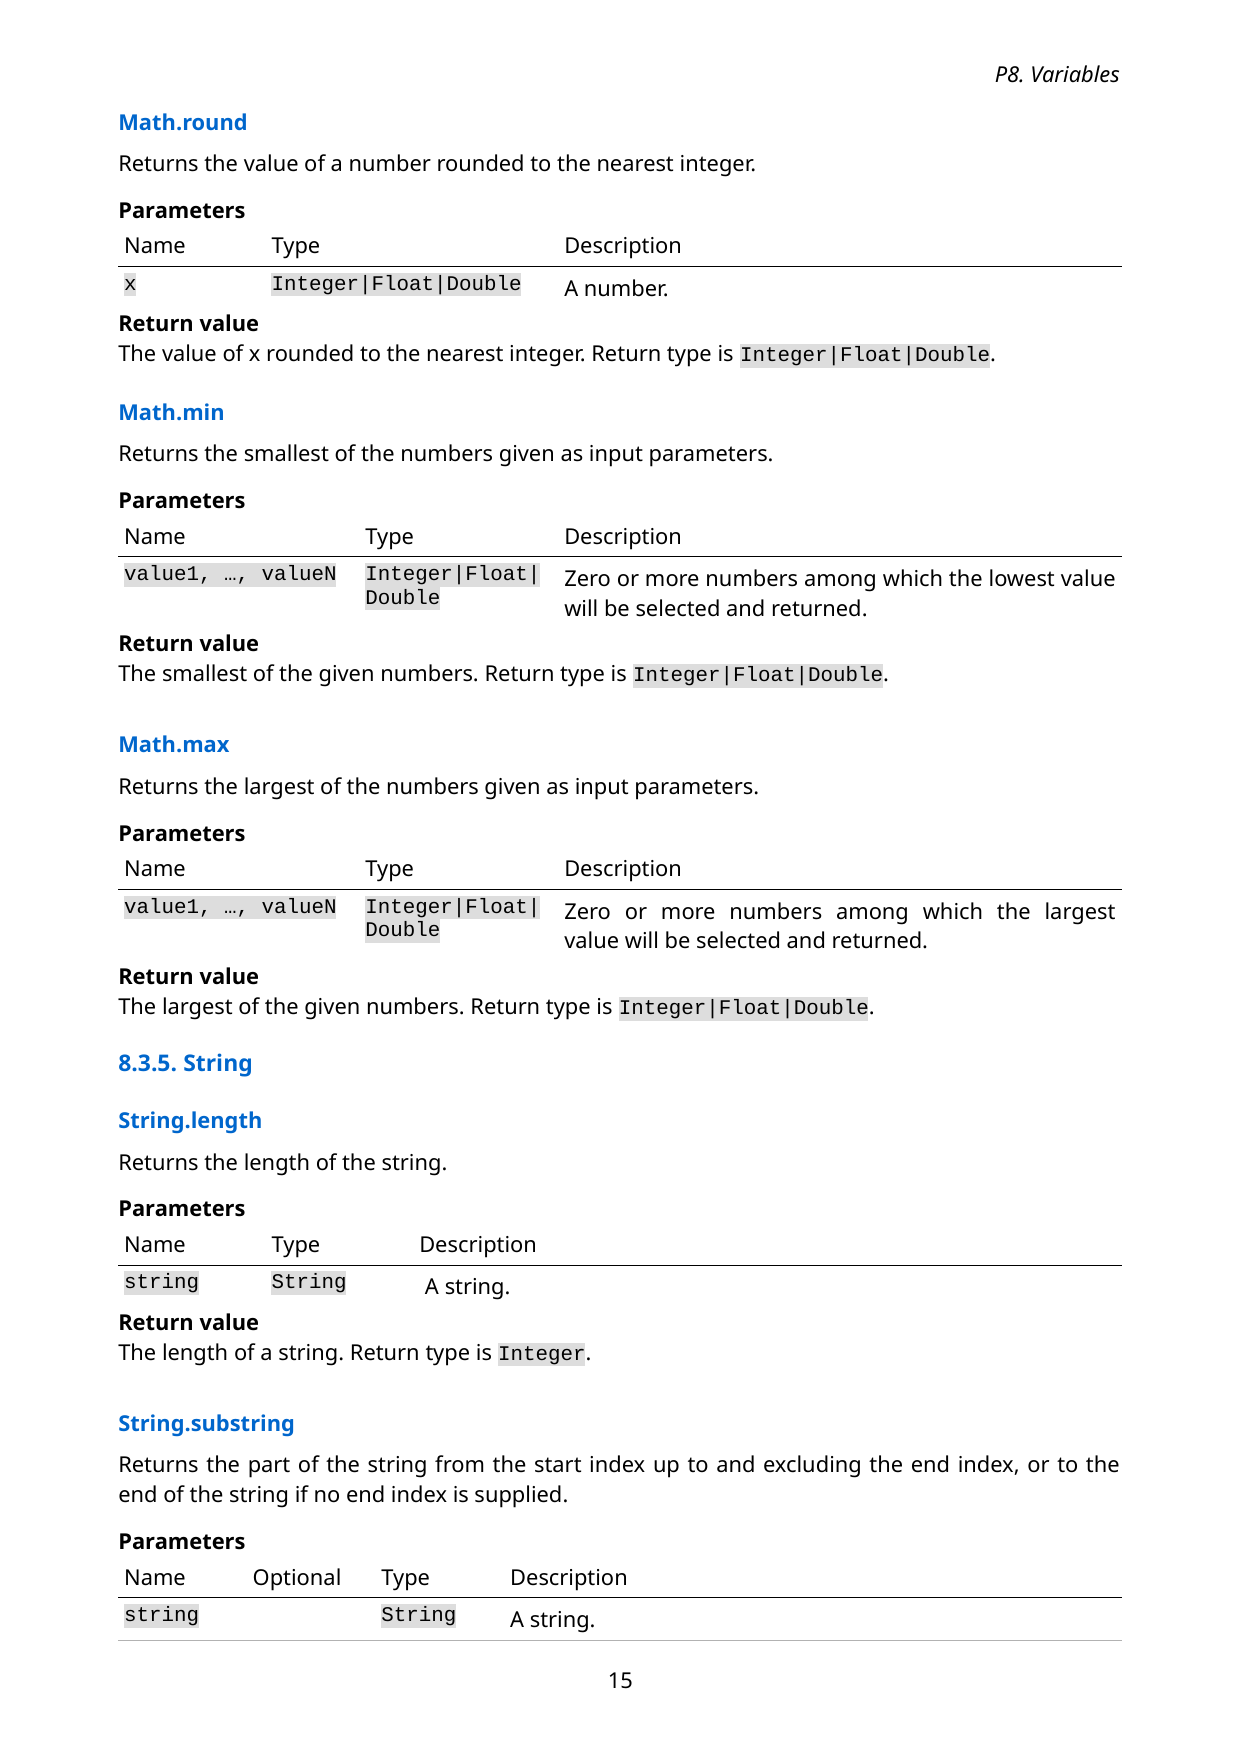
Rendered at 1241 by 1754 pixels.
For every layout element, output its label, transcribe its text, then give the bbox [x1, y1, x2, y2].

text Return value [118, 1307, 1122, 1337]
table_header Name [118, 848, 359, 889]
table_header Type [360, 515, 558, 556]
table_cell Integer|Float|Double [360, 557, 558, 628]
table_cell string [118, 1266, 266, 1307]
subtitle String [118, 1047, 1122, 1078]
text The value of x rounded to the nearest integer. Return type is Integer|Float|Double. [118, 338, 1122, 368]
table_header Description [558, 848, 1122, 889]
subtitle String.substring [118, 1408, 1122, 1438]
table_header Description [558, 515, 1122, 556]
table_header Type [376, 1556, 504, 1597]
text Parameters [118, 195, 1122, 225]
table_header Name [118, 1223, 266, 1264]
table_cell A number. [558, 267, 1122, 308]
table_cell String [376, 1598, 504, 1639]
table_header Type [266, 1223, 413, 1264]
table_cell Zero or more numbers among which the lowest value will be selected and returned. [558, 557, 1122, 628]
text The smallest of the given numbers. Return type is Integer|Float|Double. [118, 658, 1122, 688]
table_cell A string. [414, 1266, 1122, 1307]
subtitle Math.min [118, 397, 1122, 427]
table_header Description [414, 1223, 1122, 1264]
subtitle Math.max [118, 729, 1122, 759]
table_header Type [360, 848, 558, 889]
subtitle String.length [118, 1105, 1122, 1135]
table_cell value1, …, valueN [118, 557, 359, 628]
text Parameters [118, 818, 1122, 848]
table_cell x [118, 267, 266, 308]
subtitle Math.round [118, 107, 1122, 136]
table_cell string [118, 1598, 247, 1639]
table_header Optional [247, 1556, 376, 1597]
table_cell String [266, 1266, 413, 1307]
text Returns the value of a number rounded to the nearest integer. [118, 148, 1122, 178]
table_header Type [266, 225, 558, 266]
text Returns the smallest of the numbers given as input parameters. [118, 438, 1122, 468]
text Parameters [118, 1526, 1122, 1556]
table_header Name [118, 1556, 247, 1597]
table_header Name [118, 225, 266, 266]
table_cell A string. [504, 1598, 1122, 1639]
table_header Name [118, 515, 359, 556]
text Return value [118, 308, 1122, 338]
table_cell Zero or more numbers among which the largest value will be selected and returned. [558, 890, 1122, 961]
text Parameters [118, 1193, 1122, 1223]
table_cell value1, …, valueN [118, 890, 359, 961]
table_cell [247, 1598, 376, 1639]
text The length of a string. Return type is Integer. [118, 1337, 1122, 1366]
table_header Description [558, 225, 1122, 266]
text Parameters [118, 485, 1122, 515]
table_cell Integer|Float|Double [266, 267, 558, 308]
table_cell Integer|Float|Double [360, 890, 558, 961]
text Returns the part of the string from the start index up to and excluding the end index, or to the end of the string if no end index is supplied. [118, 1449, 1122, 1509]
text Return value [118, 628, 1122, 658]
text Return value [118, 961, 1122, 991]
text Returns the length of the string. [118, 1147, 1122, 1176]
table_header Description [504, 1556, 1122, 1597]
text Returns the largest of the numbers given as input parameters. [118, 771, 1122, 801]
text The largest of the given numbers. Return type is Integer|Float|Double. [118, 991, 1122, 1021]
